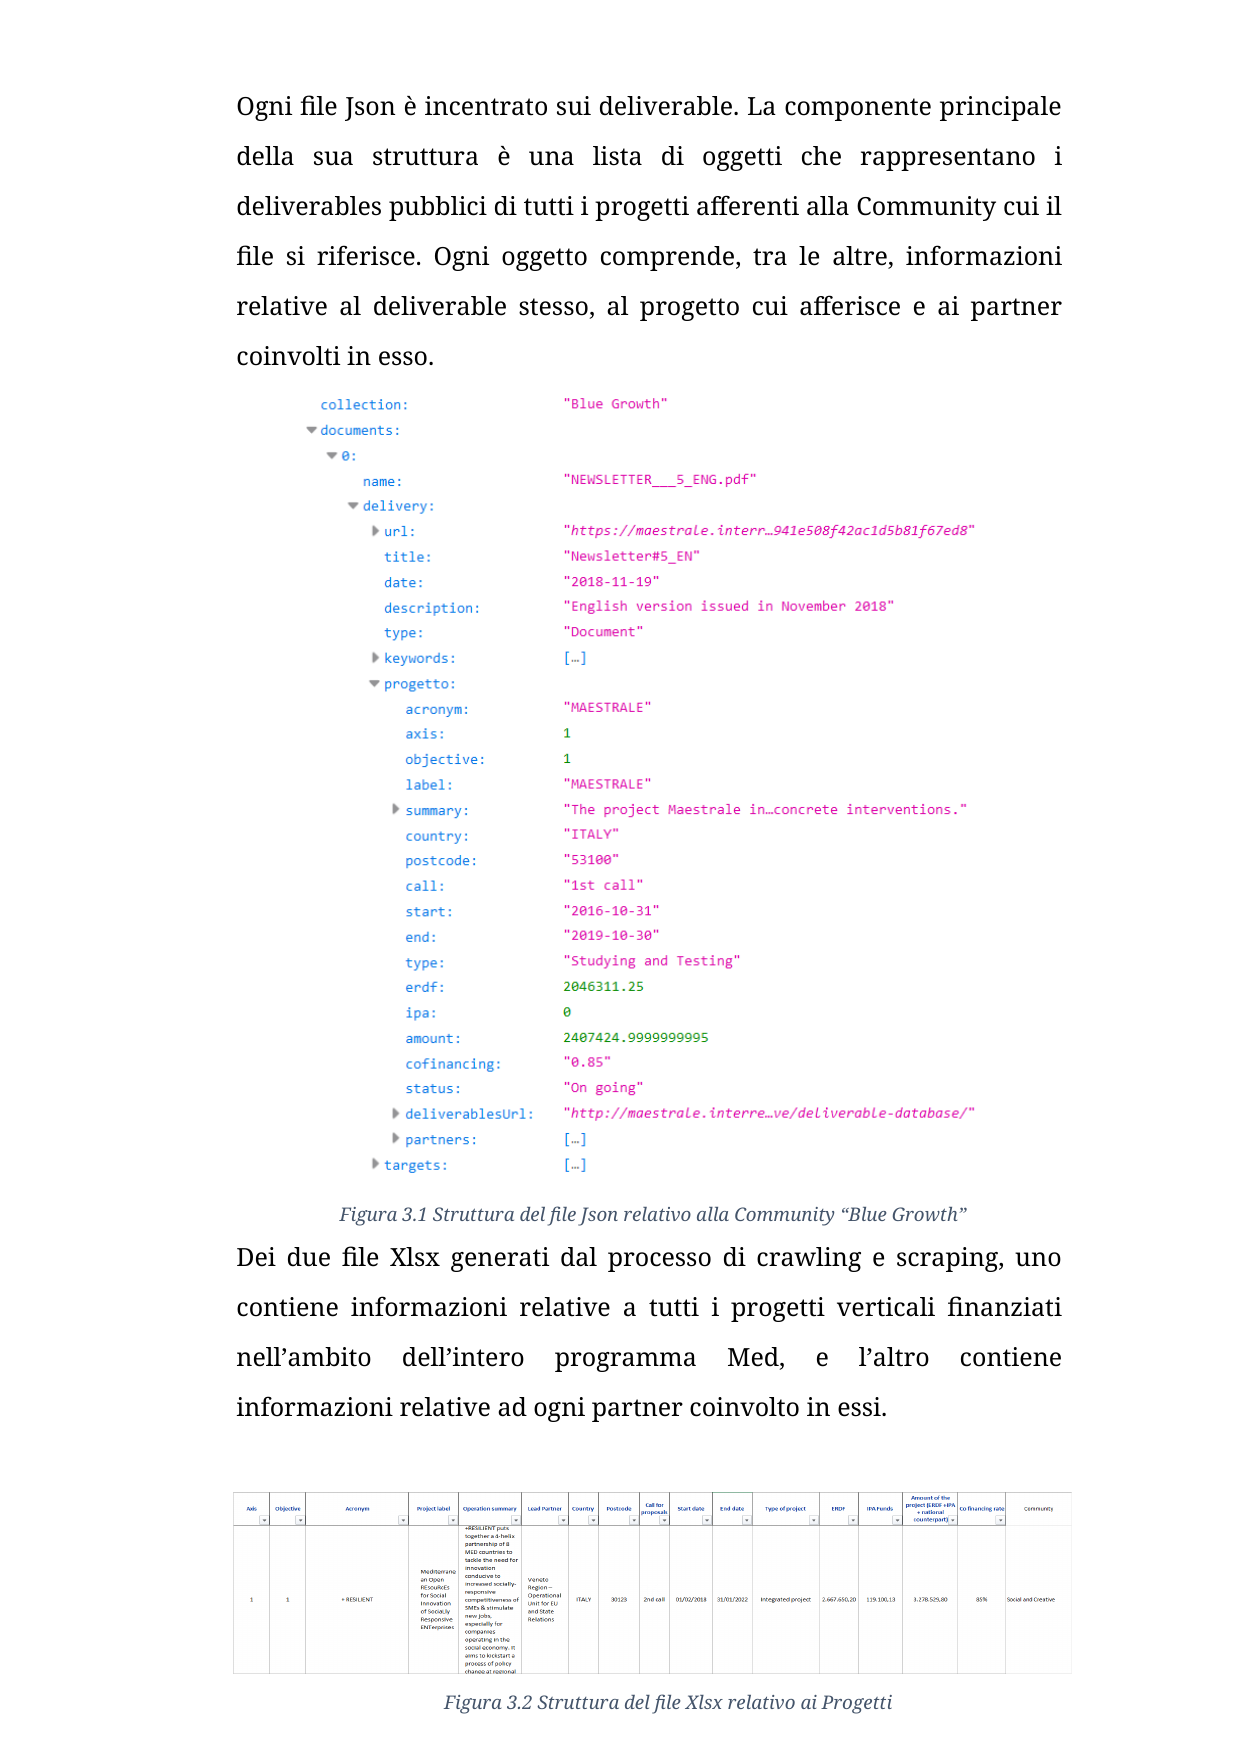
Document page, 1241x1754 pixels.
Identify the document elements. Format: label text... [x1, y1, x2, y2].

text Figura 3.2 Struttura del file Xlsx relativo ai Progetti [104, 1689, 1234, 1715]
text Dei due file Xlsx generati dal processo di crawling e scraping, uno contiene informazioni relative a tutti i progetti verticali finanziati nell’ambito dell’intero programma Med, e l’altro contiene informazioni relative ad ogni partner coinvolto in essi. [236, 392, 1063, 1426]
text Figura 3.1 Struttura del file Json relativo alla Community “Blue Growth” [338, 1201, 970, 1226]
text Ogni file Json è incentrato sui deliverable. La componente principale della sua struttura è una lista di oggetti che rappresentano i deliverables pubblici di tutti i progetti afferenti alla Community cui il file si riferisce. Ogni oggetto comprende, tra le altre, informazioni relative al deliverable stesso, al progetto cui afferisce e ai partner coinvolti in esso. [236, 75, 1063, 375]
